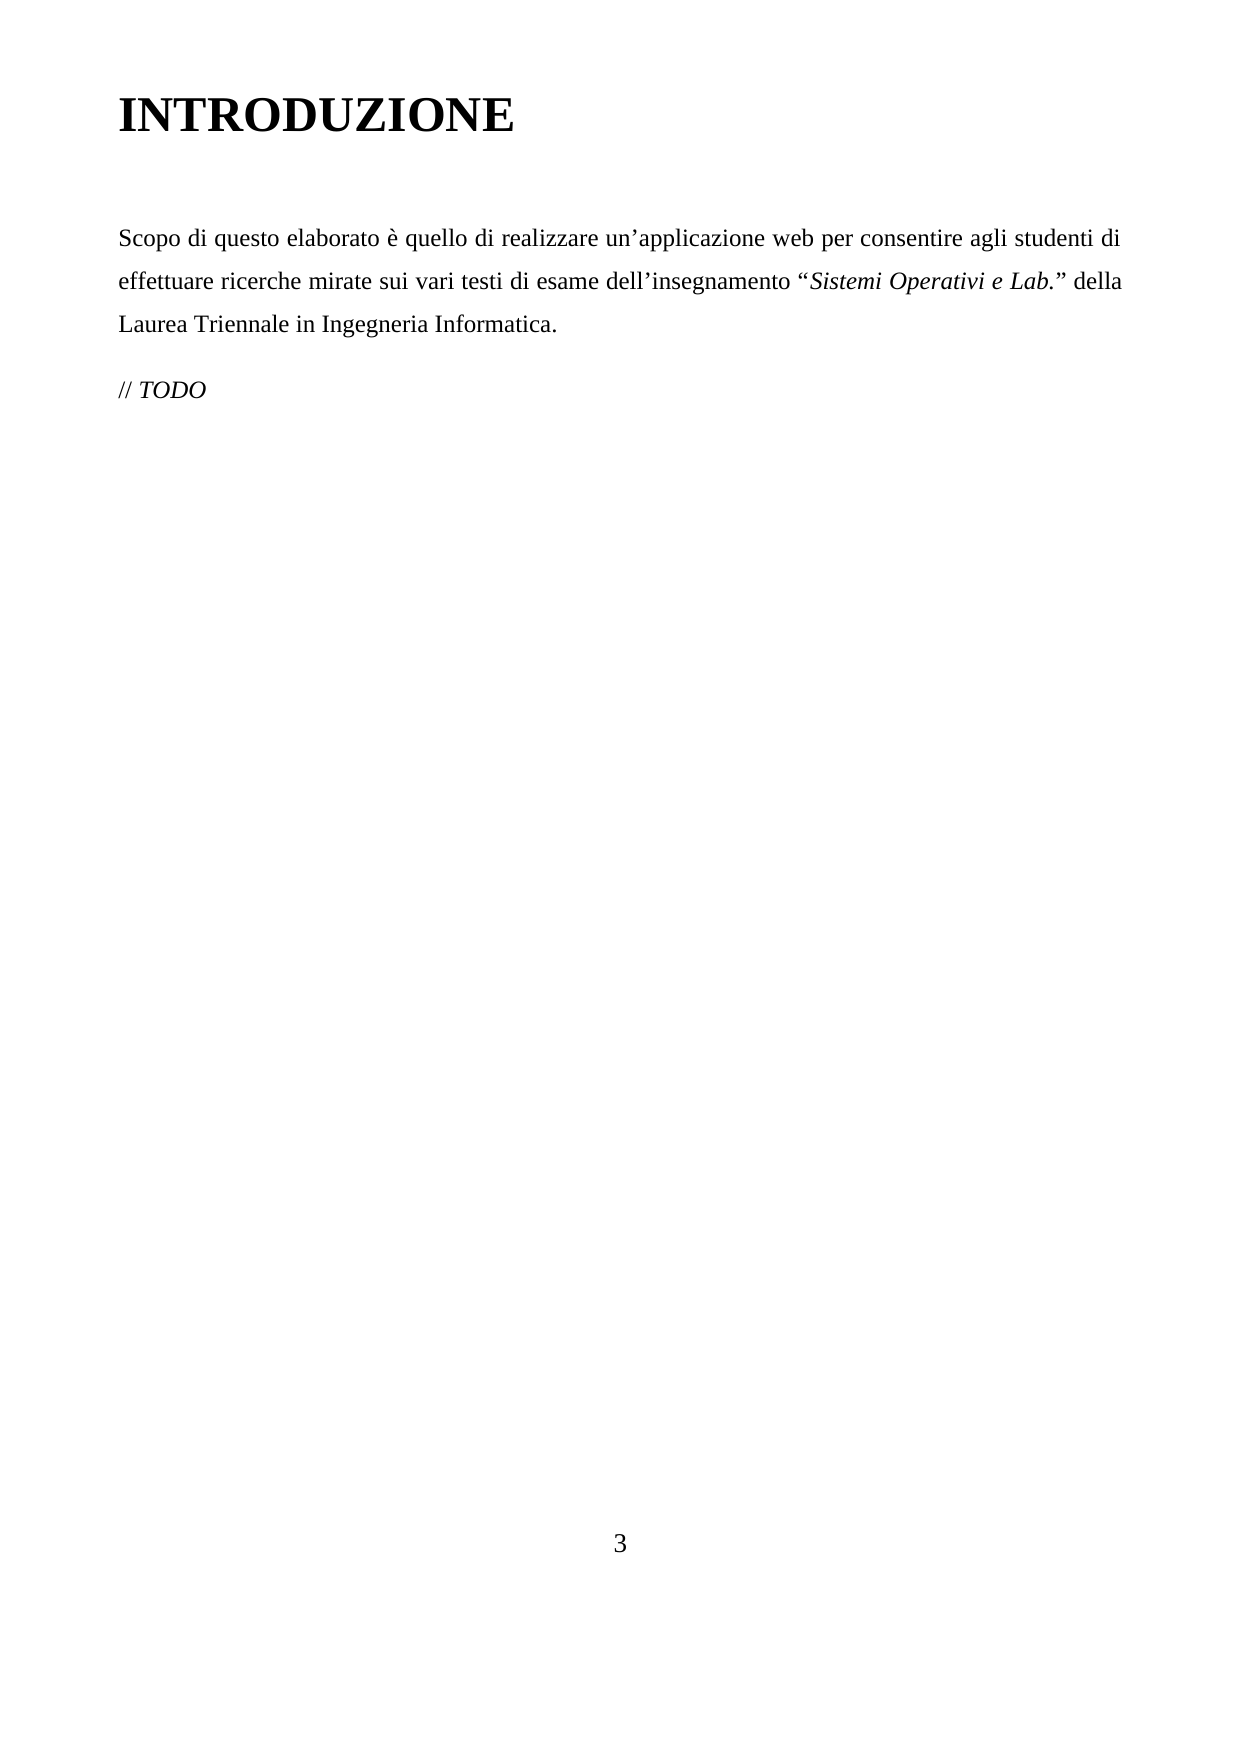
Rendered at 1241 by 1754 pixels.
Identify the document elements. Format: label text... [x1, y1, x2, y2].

text // TODO [118, 375, 1122, 404]
subtitle INTRODUZIONE [118, 84, 1122, 142]
text Scopo di questo elaborato è quello di realizzare un’applicazione web per consentire agli studenti di effettuare ricerche mirate sui vari testi di esame dell’insegnamento “Sistemi Operativi e Lab.” della Laurea Triennale in Ingegneria Informatica. [118, 223, 1122, 338]
